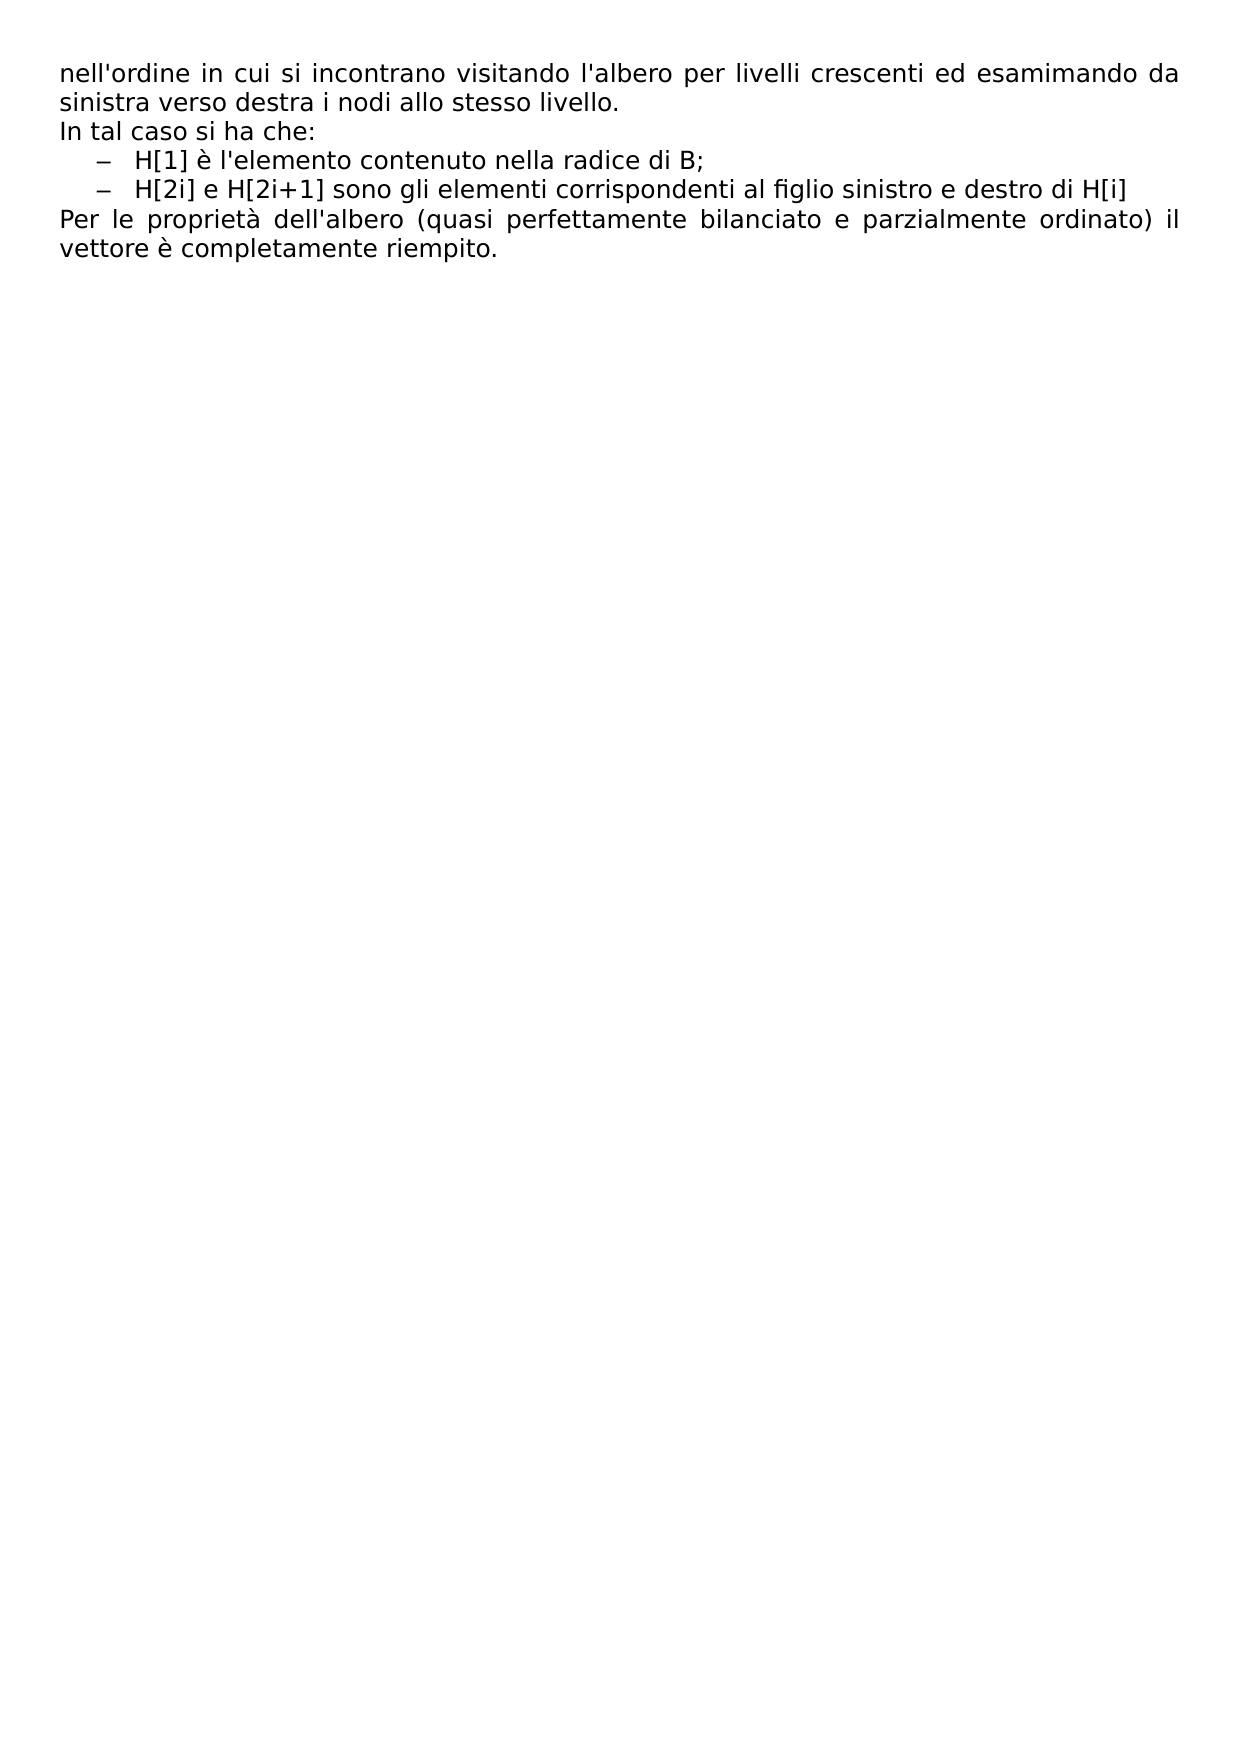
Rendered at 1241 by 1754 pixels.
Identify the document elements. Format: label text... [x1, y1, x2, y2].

list H[1] è l'elemento contenuto nella radice di B; [97, 147, 1181, 176]
list H[2i] e H[2i+1] sono gli elementi corrispondenti al figlio sinistro e destro di H[i] [97, 176, 1181, 205]
text Per le proprietà dell'albero (quasi perfettamente bilanciato e parzialmente ordinato) il vettore è completamente riempito. [59, 205, 1181, 263]
text nell'ordine in cui si incontrano visitando l'albero per livelli crescenti ed esamimando da sinistra verso destra i nodi allo stesso livello. [59, 59, 1181, 117]
text In tal caso si ha che: [59, 117, 1181, 147]
